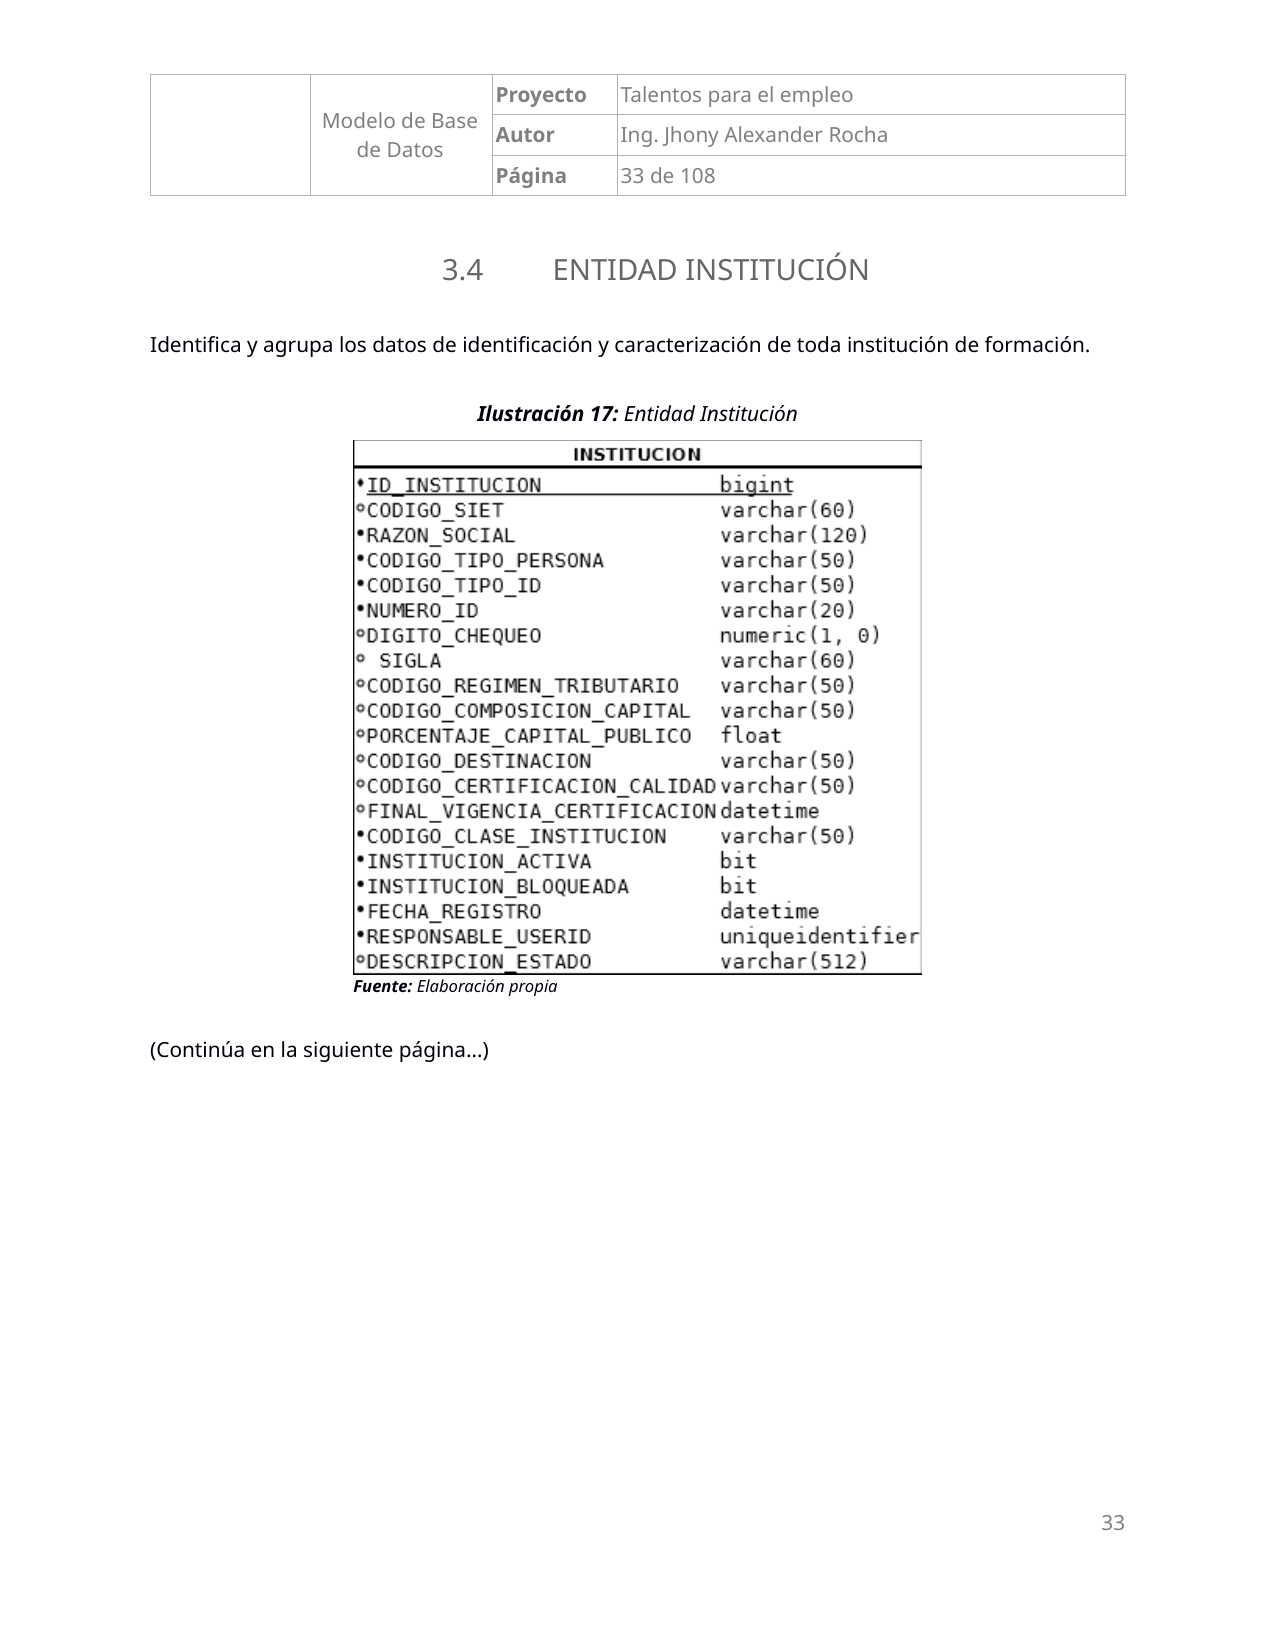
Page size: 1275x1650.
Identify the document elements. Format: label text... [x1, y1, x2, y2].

picture [353, 440, 922, 975]
subtitle Entidad Institución [179, 249, 1125, 289]
text Ilustración 17: Entidad Institución [353, 399, 922, 440]
text (Continúa en la siguiente página…) [150, 1035, 1125, 1063]
text Identifica y agrupa los datos de identificación y caracterización de toda institución de formación. [150, 330, 1125, 358]
text Fuente: Elaboración propia [353, 975, 922, 997]
